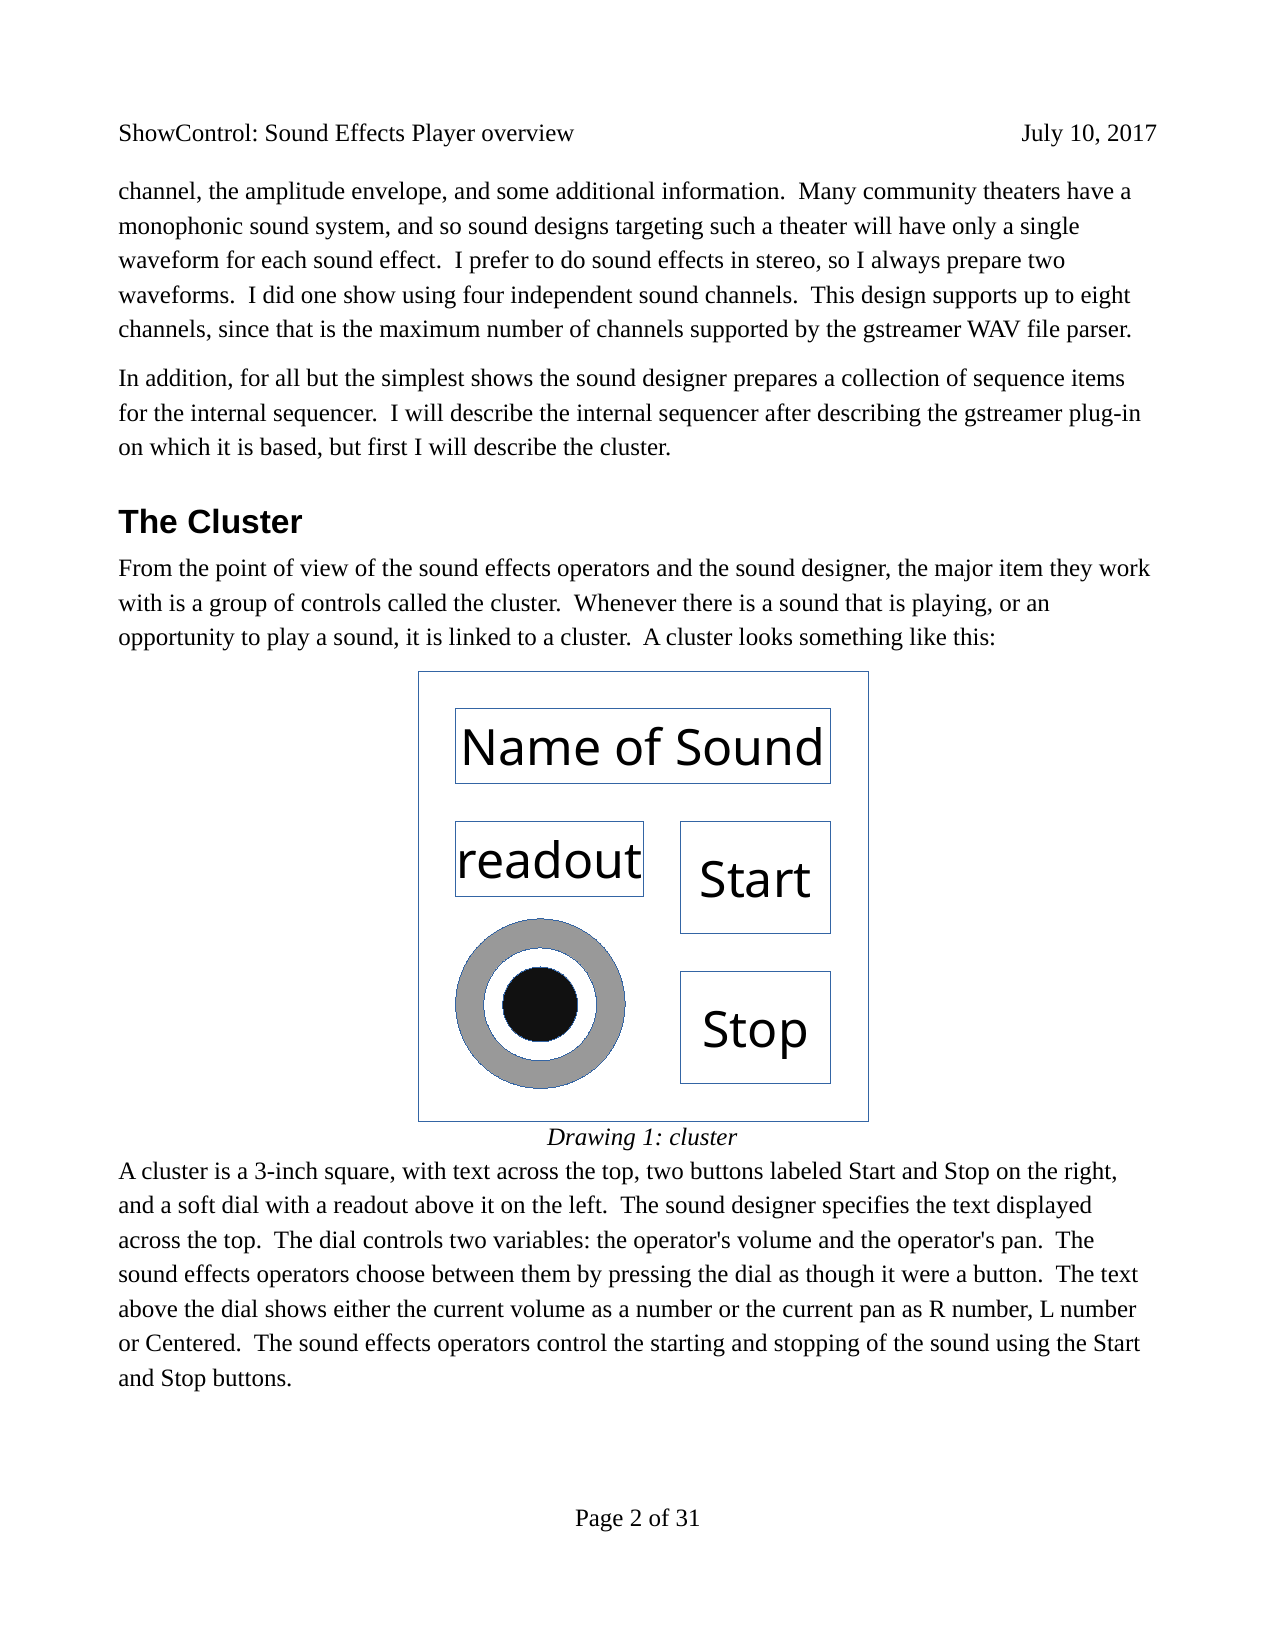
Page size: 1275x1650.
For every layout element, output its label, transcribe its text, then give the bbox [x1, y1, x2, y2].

text Drawing 1: cluster [118, 684, 1168, 1150]
text From the point of view of the sound effects operators and the sound designer, the major item they work with is a group of controls called the cluster. Whenever there is a sound that is playing, or an opportunity to play a sound, it is linked to a cluster. A cluster looks something like this: [118, 553, 1157, 651]
text A cluster is a 3-inch square, with text across the top, two buttons labeled Start and Stop on the right, and a soft dial with a readout above it on the left. The sound designer specifies the text displayed across the top. The dial controls two variables: the operator's volume and the operator's pan. The sound effects operators choose between them by pressing the dial as though it were a button. The text above the dial shows either the current volume as a number or the current pan as R number, L number or Centered. The sound effects operators control the starting and stopping of the sound using the Start and Stop buttons. [118, 1150, 1157, 1392]
picture [419, 672, 868, 1121]
text channel, the amplitude envelope, and some additional information. Many community theaters have a monophonic sound system, and so sound designs targeting such a theater will have only a single waveform for each sound effect. I prefer to do sound effects in stereo, so I always prepare two waveforms. I did one show using four independent sound channels. This design supports up to eight channels, since that is the maximum number of channels supported by the gstreamer WAV file parser. [118, 176, 1157, 343]
text In addition, for all but the simplest shows the sound designer prepares a collection of sequence items for the internal sequencer. I will describe the internal sequencer after describing the gstreamer plug-in on which it is based, but first I will describe the cluster. [118, 363, 1157, 461]
subtitle The Cluster [118, 502, 1157, 541]
